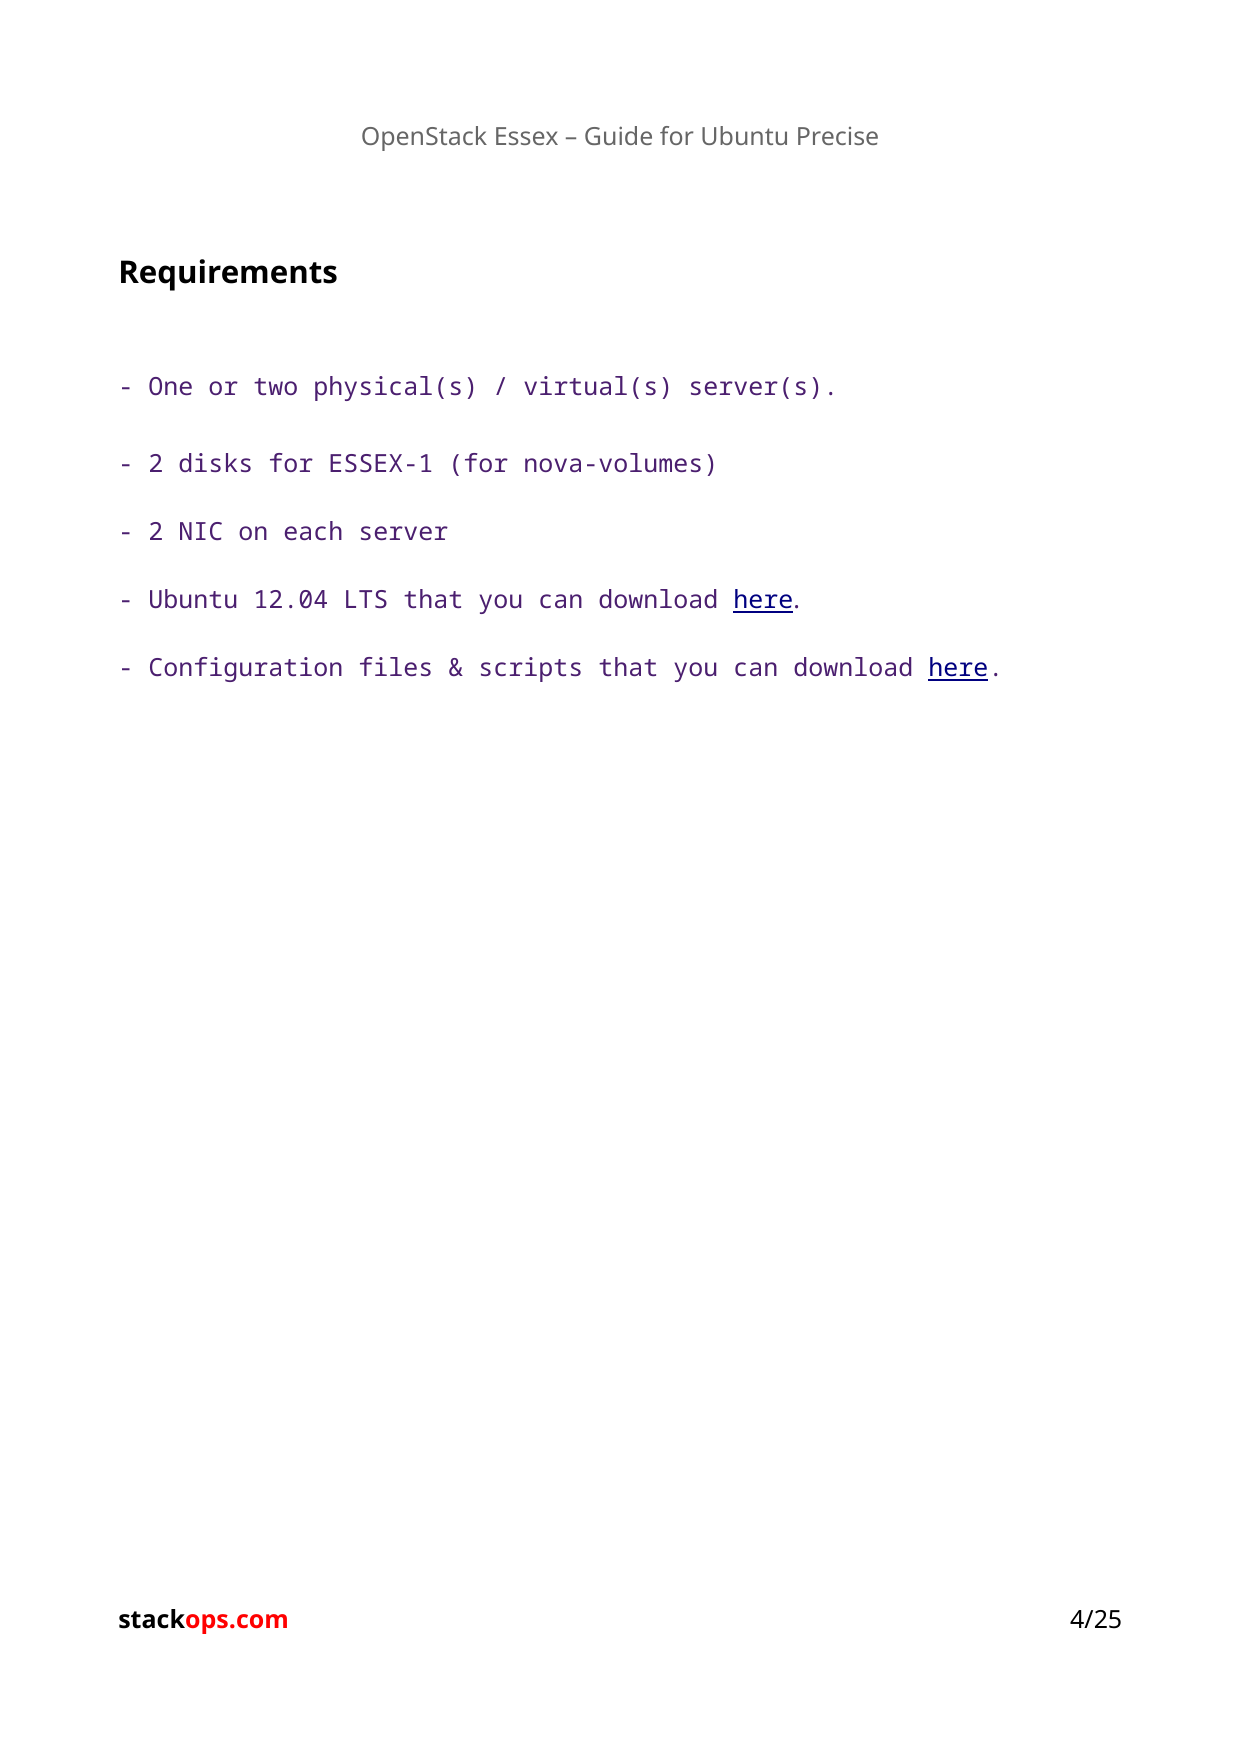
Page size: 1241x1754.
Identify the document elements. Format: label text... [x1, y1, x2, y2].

text - Configuration files & scripts that you can download here. [118, 650, 1122, 684]
text - 2 NIC on each server [118, 514, 1122, 548]
text - Ubuntu 12.04 LTS that you can download here. [118, 582, 1122, 616]
text Requirements [118, 250, 1122, 292]
text - 2 disks for ESSEX-1 (for nova-volumes) [118, 446, 1122, 480]
text - One or two physical(s) / virtual(s) server(s). [118, 369, 1122, 403]
